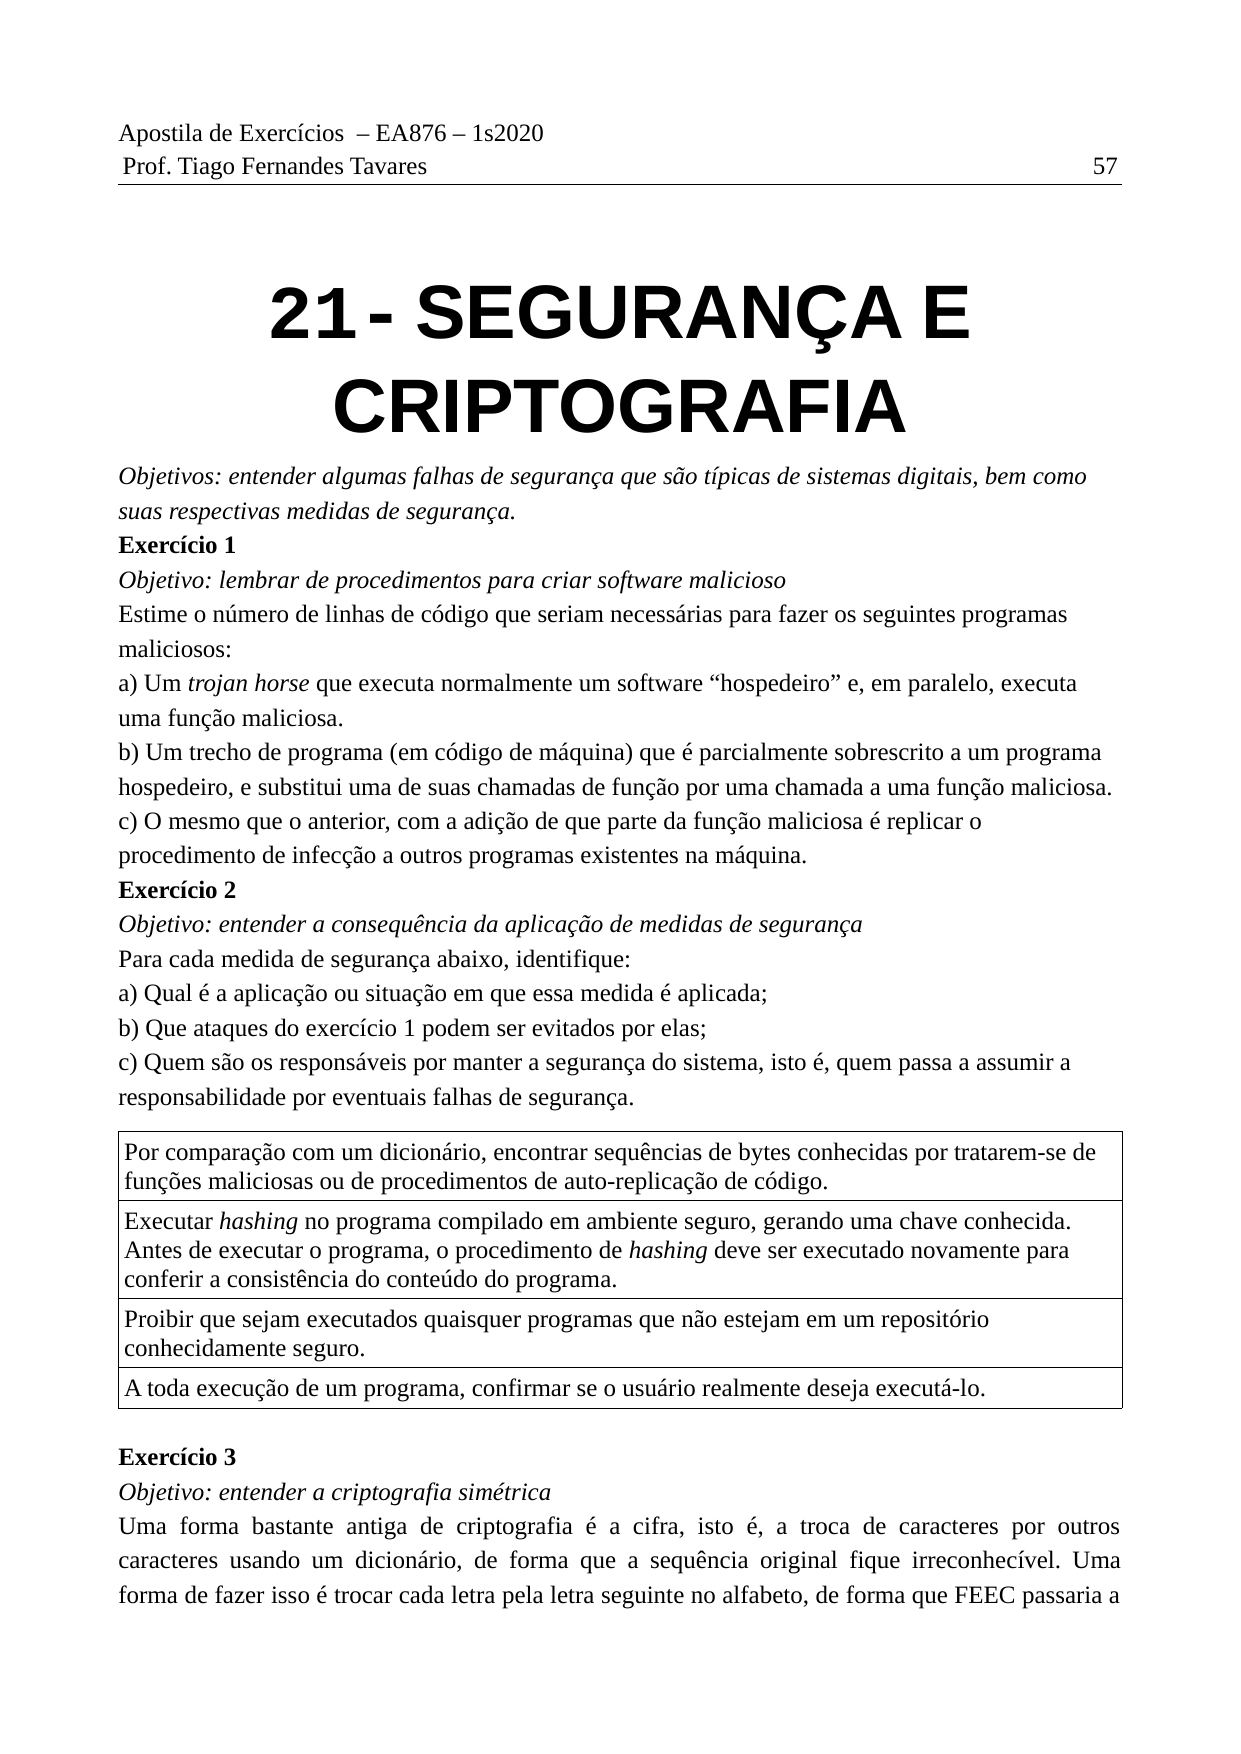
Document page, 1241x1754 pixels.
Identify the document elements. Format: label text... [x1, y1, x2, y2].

text b) Um trecho de programa (em código de máquina) que é parcialmente sobrescrito a um programa hospedeiro, e substitui uma de suas chamadas de função por uma chamada a uma função maliciosa. [118, 737, 1122, 800]
text a) Um trojan horse que executa normalmente um software “hospedeiro” e, em paralelo, executa uma função maliciosa. [118, 668, 1122, 731]
text Exercício 1 [118, 530, 1122, 559]
text Objetivos: entender algumas falhas de segurança que são típicas de sistemas digitais, bem como suas respectivas medidas de segurança. [118, 461, 1122, 524]
text Exercício 3 [118, 1442, 1122, 1471]
text Objetivo: lembrar de procedimentos para criar software malicioso [118, 565, 1122, 593]
text a) Qual é a aplicação ou situação em que essa medida é aplicada; [118, 978, 1122, 1007]
table_cell A toda execução de um programa, confirmar se o usuário realmente deseja executá-lo. [119, 1368, 1122, 1407]
text c) Quem são os responsáveis por manter a segurança do sistema, isto é, quem passa a assumir a responsabilidade por eventuais falhas de segurança. [118, 1047, 1122, 1111]
text c) O mesmo que o anterior, com a adição de que parte da função maliciosa é replicar o procedimento de infecção a outros programas existentes na máquina. [118, 806, 1122, 869]
table_cell Executar hashing no programa compilado em ambiente seguro, gerando uma chave conhecida. Antes de executar o programa, o procedimento de hashing deve ser executado novamente para conferir a consistência do conteúdo do programa. [119, 1201, 1122, 1298]
text Uma forma bastante antiga de criptografia é a cifra, isto é, a troca de caracteres por outros caracteres usando um dicionário, de forma que a sequência original fique irreconhecível. Uma forma de fazer isso é trocar cada letra pela letra seguinte no alfabeto, de forma que FEEC passaria a [118, 1511, 1122, 1609]
table_cell Proibir que sejam executados quaisquer programas que não estejam em um repositório conhecidamente seguro. [119, 1299, 1122, 1367]
text b) Que ataques do exercício 1 podem ser evitados por elas; [118, 1013, 1122, 1042]
table_header Por comparação com um dicionário, encontrar sequências de bytes conhecidas por tratarem-se de funções maliciosas ou de procedimentos de auto-replicação de código. [119, 1132, 1122, 1200]
text Objetivo: entender a consequência da aplicação de medidas de segurança [118, 909, 1122, 938]
text Exercício 2 [118, 875, 1122, 904]
text Estime o número de linhas de código que seriam necessárias para fazer os seguintes programas maliciosos: [118, 599, 1122, 662]
text Para cada medida de segurança abaixo, identifique: [118, 944, 1122, 973]
text Objetivo: entender a criptografia simétrica [118, 1477, 1122, 1505]
subtitle SEGURANÇA E CRIPTOGRAFIA [118, 268, 1122, 449]
